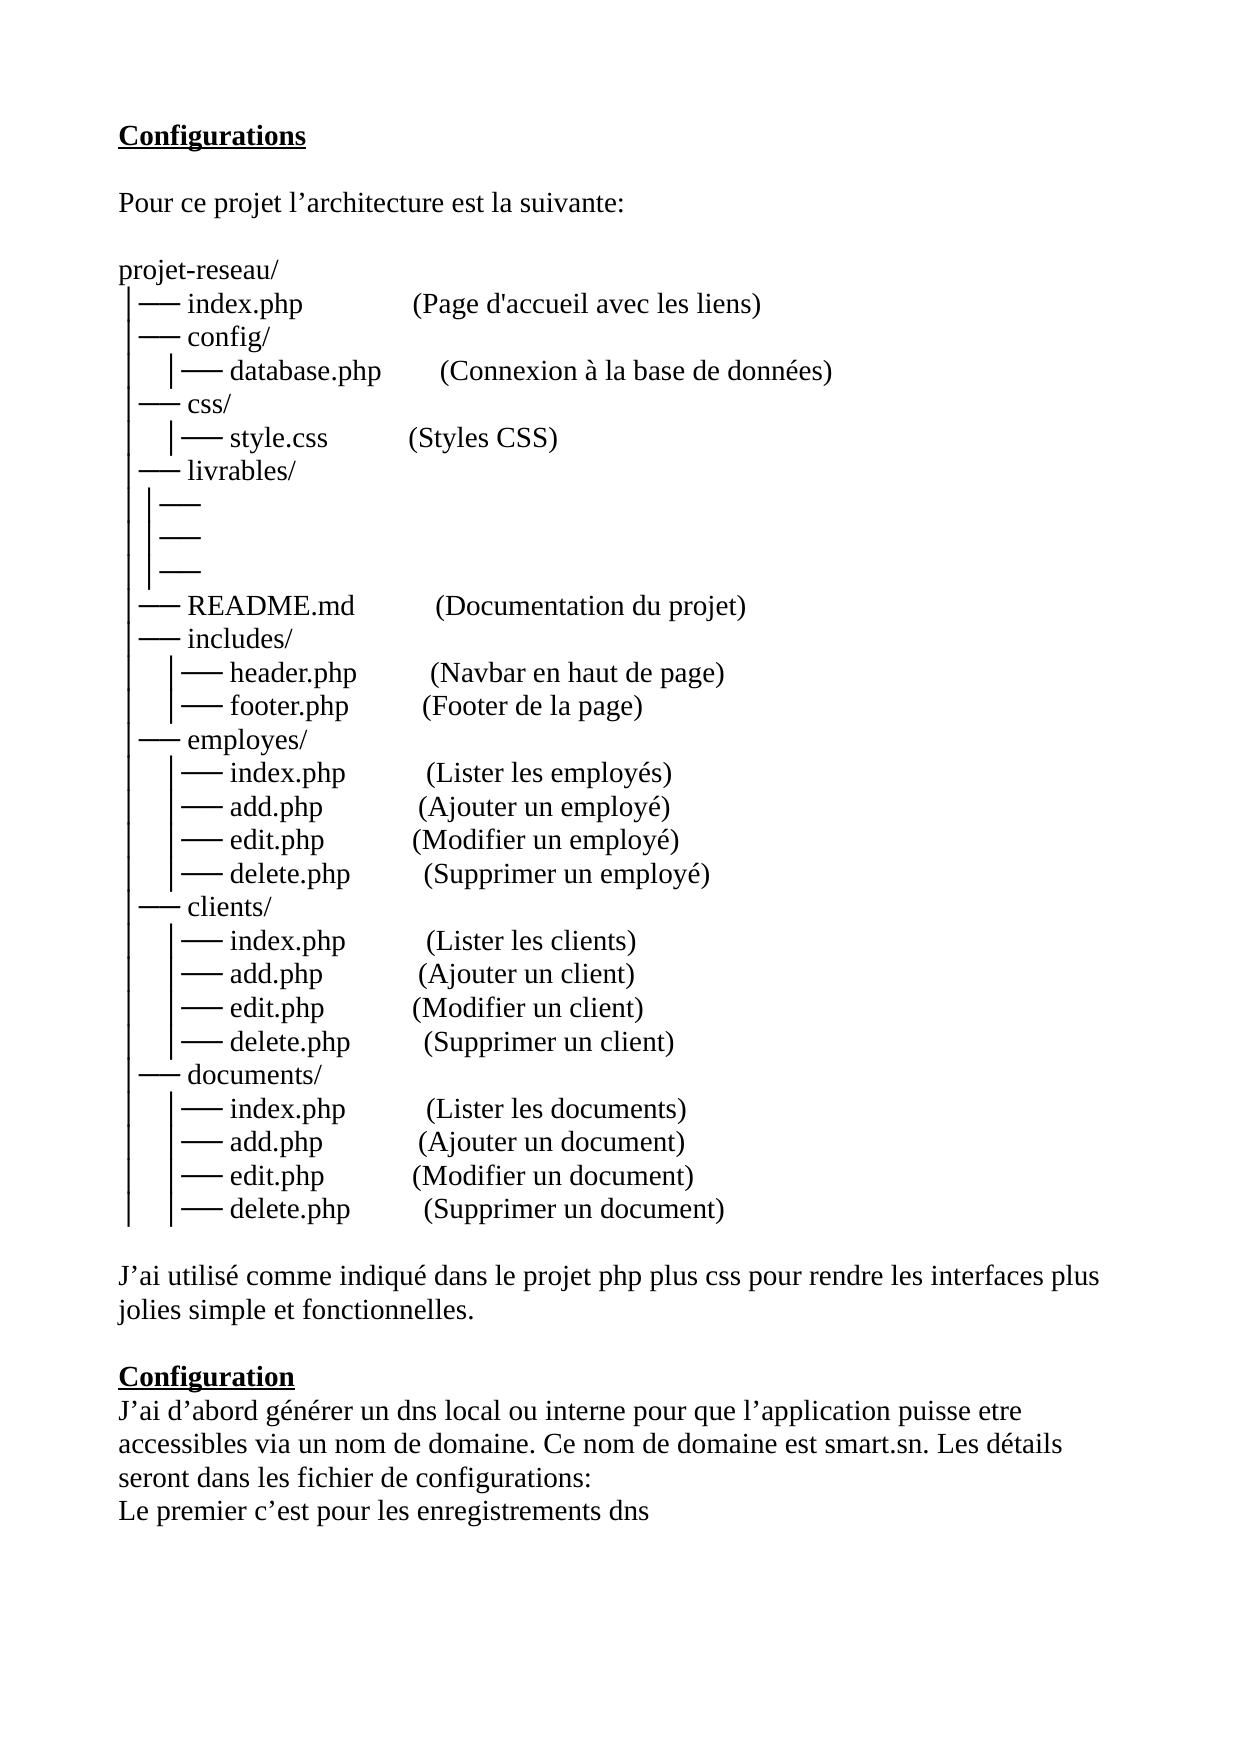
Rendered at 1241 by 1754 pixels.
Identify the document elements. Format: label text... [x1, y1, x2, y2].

text │ │── add.php (Ajouter un client) [171, 957, 1122, 990]
text │ │── database.php (Connexion à la base de données) [171, 353, 1122, 386]
text │ │── edit.php (Modifier un document) [171, 1158, 1122, 1191]
text │ │── edit.php (Modifier un client) [171, 990, 1122, 1024]
text │ │── style.css (Styles CSS) [129, 420, 169, 453]
text │ │── database.php (Connexion à la base de données) [129, 353, 169, 386]
text │ │── add.php (Ajouter un employé) [129, 789, 169, 822]
text J’ai d’abord générer un dns local ou interne pour que l’application puisse etre accessibles via un nom de domaine. Ce nom de domaine est smart.sn. Les détails seront dans les fichier de configurations: [118, 1393, 1122, 1493]
text │── livrables/ [118, 453, 127, 487]
text │ │── add.php (Ajouter un document) [129, 1124, 169, 1158]
text ││── [149, 521, 1122, 554]
text │── documents/ [118, 1057, 127, 1091]
text │ │── edit.php (Modifier un employé) [171, 822, 1122, 856]
text │── includes/ [118, 621, 127, 655]
text │ │── style.css (Styles CSS) [171, 420, 1122, 453]
text │ │── edit.php (Modifier un document) [129, 1158, 169, 1191]
text ││── [149, 487, 1122, 521]
text Configurations [118, 118, 1122, 152]
text ││── [129, 554, 147, 588]
text │ │── delete.php (Supprimer un employé) [171, 856, 1122, 889]
text │── includes/ [129, 621, 1122, 655]
text │── clients/ [118, 889, 127, 923]
text │── employes/ [129, 722, 1122, 755]
text │── config/ [129, 319, 1122, 353]
text projet-reseau/ [118, 252, 1122, 286]
text │ │── index.php (Lister les employés) [171, 755, 1122, 789]
text │── README.md (Documentation du projet) [129, 588, 1122, 621]
text │ │── index.php (Lister les clients) [171, 923, 1122, 957]
text │── employes/ [118, 722, 127, 755]
text │ │── index.php (Lister les clients) [129, 923, 169, 957]
text ││── [118, 521, 127, 554]
text ││── [149, 554, 1122, 588]
text │ │── delete.php (Supprimer un employé) [129, 856, 169, 889]
text │ │── header.php (Navbar en haut de page) [171, 655, 1122, 688]
text │── index.php (Page d'accueil avec les liens) [129, 286, 1122, 319]
text Configuration [118, 1359, 1122, 1393]
text ││── [129, 487, 147, 521]
text Pour ce projet l’architecture est la suivante: [118, 185, 1122, 219]
text │ │── footer.php (Footer de la page) [171, 688, 1122, 722]
text │ │── index.php (Lister les documents) [129, 1091, 169, 1124]
text │ │── add.php (Ajouter un employé) [171, 789, 1122, 822]
text J’ai utilisé comme indiqué dans le projet php plus css pour rendre les interfaces plus jolies simple et fonctionnelles. [118, 1258, 1122, 1326]
text Le premier c’est pour les enregistrements dns [118, 1493, 1122, 1527]
text │ │── delete.php (Supprimer un document) [129, 1191, 169, 1225]
text │ │── index.php (Lister les documents) [171, 1091, 1122, 1124]
text │── css/ [118, 386, 127, 420]
text │ │── header.php (Navbar en haut de page) [129, 655, 169, 688]
text │── documents/ [129, 1057, 1122, 1091]
text │── config/ [118, 319, 127, 353]
text │ │── delete.php (Supprimer un document) [171, 1191, 1122, 1225]
text │── clients/ [129, 889, 1122, 923]
text │ │── delete.php (Supprimer un client) [171, 1024, 1122, 1057]
text │ │── edit.php (Modifier un client) [129, 990, 169, 1024]
text ││── [118, 554, 127, 588]
text │ │── delete.php (Supprimer un client) [129, 1024, 169, 1057]
text ││── [118, 487, 127, 521]
text │ │── edit.php (Modifier un employé) [129, 822, 169, 856]
text │ │── add.php (Ajouter un document) [171, 1124, 1122, 1158]
text │ │── footer.php (Footer de la page) [129, 688, 169, 722]
text │ │── index.php (Lister les employés) [129, 755, 169, 789]
text ││── [129, 521, 147, 554]
text │── css/ [129, 386, 1122, 420]
text │── livrables/ [129, 453, 1122, 487]
text │ │── add.php (Ajouter un client) [129, 957, 169, 990]
